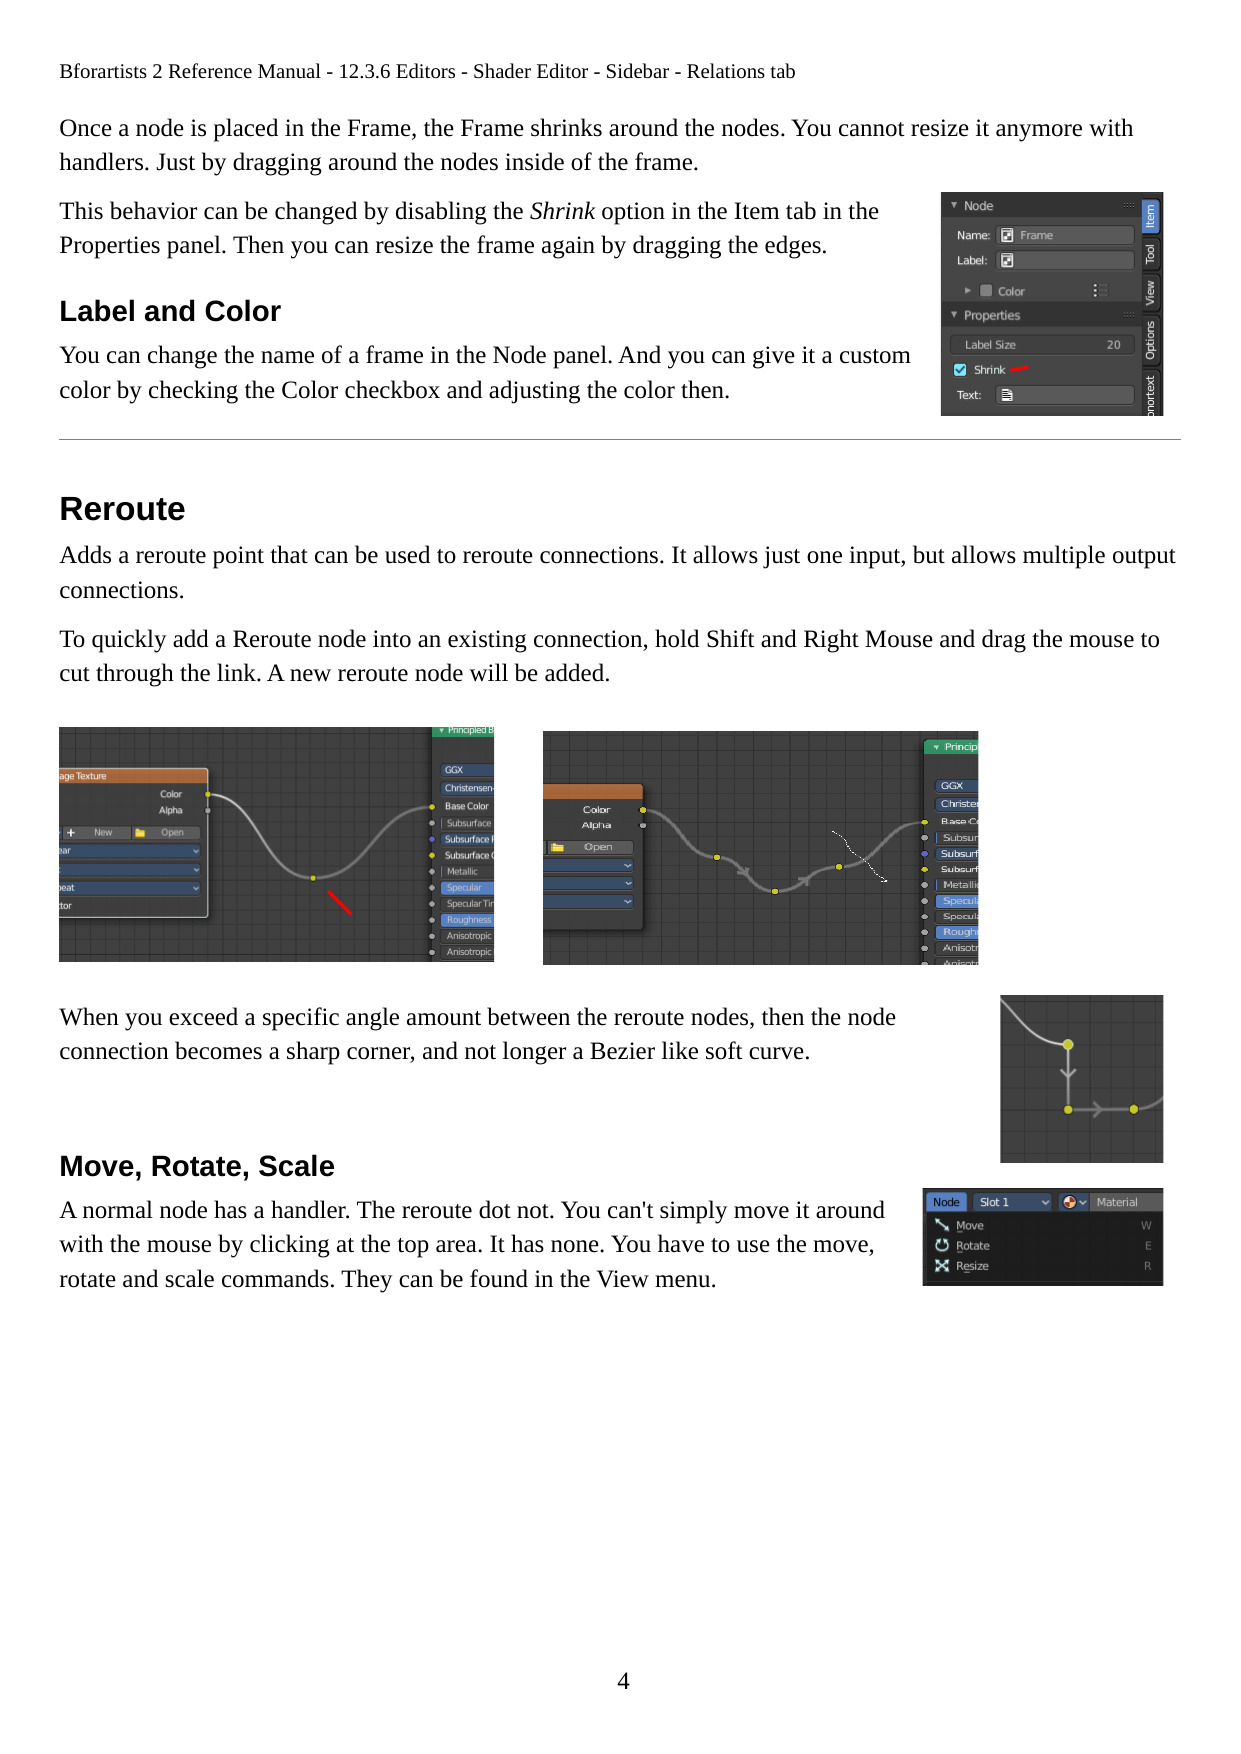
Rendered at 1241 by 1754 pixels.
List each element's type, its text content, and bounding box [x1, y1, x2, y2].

picture [1000, 995, 1164, 1163]
picture [59, 727, 495, 962]
text When you exceed a specific angle amount between the reroute nodes, then the node connection becomes a sharp corner, and not longer a Bezier like soft curve. [59, 1002, 1000, 1065]
text You can change the name of a frame in the Node panel. And you can give it a custom color by checking the Color checkbox and adjusting the color then. [59, 341, 940, 404]
subtitle Label and Color [59, 294, 940, 328]
text To quickly add a Reroute node into an existing connection, hold Shift and Right Mouse and drag the mouse to cut through the link. A new reroute node will be added. [59, 624, 1181, 687]
text Once a node is placed in the Frame, the Frame shrinks around the nodes. You cannot resize it anymore with handlers. Just by dragging around the nodes inside of the frame. [59, 113, 1181, 176]
text This behavior can be changed by disabling the Shrink option in the Item tab in the Properties panel. Then you can resize the frame again by dragging the edges. [59, 196, 940, 259]
picture [543, 731, 979, 965]
text A normal node has a handler. The reroute dot not. You can't simply move it around with the mouse by clicking at the top area. It has none. You have to use the move, rotate and scale commands. They can be found in the View menu. [59, 1195, 1181, 1293]
subtitle Move, Rotate, Scale [59, 1149, 1181, 1183]
subtitle Reroute [59, 489, 1181, 528]
subtitle [1164, 294, 1181, 328]
text Adds a reroute point that can be used to reroute connections. It allows just one input, but allows multiple output connections. [59, 540, 1181, 603]
picture [940, 192, 1164, 416]
picture [922, 1188, 1164, 1286]
